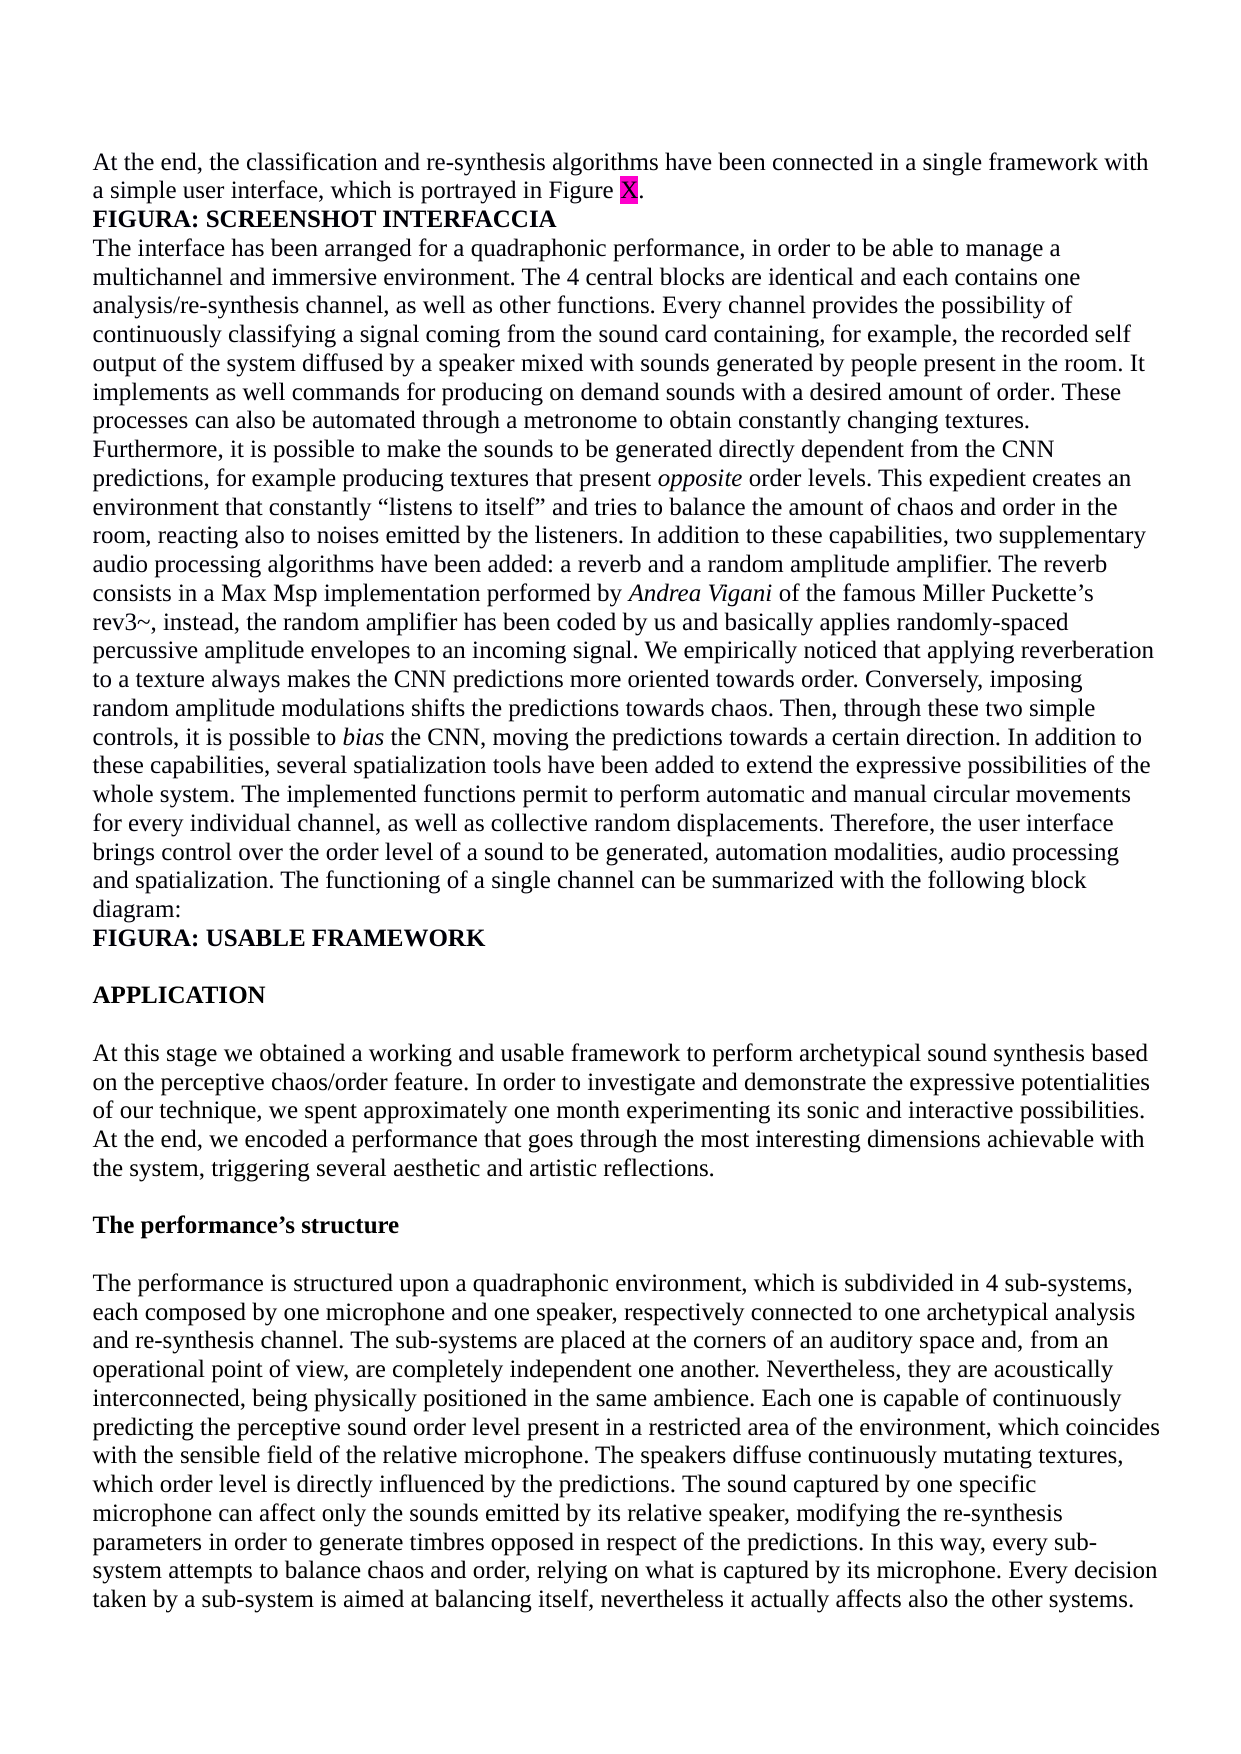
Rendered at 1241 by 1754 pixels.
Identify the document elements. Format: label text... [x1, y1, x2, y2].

text The performance is structured upon a quadraphonic environment, which is subdivided in 4 sub-systems, each composed by one microphone and one speaker, respectively connected to one archetypical analysis and re-synthesis channel. The sub-systems are placed at the corners of an auditory space and, from an operational point of view, are completely independent one another. Nevertheless, they are acoustically interconnected, being physically positioned in the same ambience. Each one is capable of continuously predicting the perceptive sound order level present in a restricted area of the environment, which coincides with the sensible field of the relative microphone. The speakers diffuse continuously mutating textures, which order level is directly influenced by the predictions. The sound captured by one specific microphone can affect only the sounds emitted by its relative speaker, modifying the re-synthesis parameters in order to generate timbres opposed in respect of the predictions. In this way, every sub-system attempts to balance chaos and order, relying on what is captured by its microphone. Every decision taken by a sub-system is aimed at balancing itself, nevertheless it actually affects also the other systems. [92, 1268, 1160, 1613]
text The interface has been arranged for a quadraphonic performance, in order to be able to manage a multichannel and immersive environment. The 4 central blocks are identical and each contains one analysis/re-synthesis channel, as well as other functions. Every channel provides the possibility of continuously classifying a signal coming from the sound card containing, for example, the recorded self output of the system diffused by a speaker mixed with sounds generated by people present in the room. It implements as well commands for producing on demand sounds with a desired amount of order. These processes can also be automated through a metronome to obtain constantly changing textures. Furthermore, it is possible to make the sounds to be generated directly dependent from the CNN predictions, for example producing textures that present opposite order levels. This expedient creates an environment that constantly “listens to itself” and tries to balance the amount of chaos and order in the room, reacting also to noises emitted by the listeners. In addition to these capabilities, two supplementary audio processing algorithms have been added: a reverb and a random amplitude amplifier. The reverb consists in a Max Msp implementation performed by Andrea Vigani of the famous Miller Puckette’s rev3~, instead, the random amplifier has been coded by us and basically applies randomly-spaced percussive amplitude envelopes to an incoming signal. We empirically noticed that applying reverberation to a texture always makes the CNN predictions more oriented towards order. Conversely, imposing random amplitude modulations shifts the predictions towards chaos. Then, through these two simple controls, it is possible to bias the CNN, moving the predictions towards a certain direction. In addition to these capabilities, several spatialization tools have been added to extend the expressive possibilities of the whole system. The implemented functions permit to perform automatic and manual circular movements for every individual channel, as well as collective random displacements. Therefore, the user interface brings control over the order level of a sound to be generated, automation modalities, audio processing and spatialization. The functioning of a single channel can be summarized with the following block diagram: [92, 233, 1160, 923]
text At the end, the classification and re-synthesis algorithms have been connected in a single framework with a simple user interface, which is portrayed in Figure X. [92, 147, 1160, 204]
text APPLICATION [92, 981, 1160, 1009]
text At this stage we obtained a working and usable framework to perform archetypical sound synthesis based on the perceptive chaos/order feature. In order to investigate and demonstrate the expressive potentialities of our technique, we spent approximately one month experimenting its sonic and interactive possibilities. At the end, we encoded a performance that goes through the most interesting dimensions achievable with the system, triggering several aesthetic and artistic reflections. [92, 1038, 1160, 1182]
text FIGURA: SCREENSHOT INTERFACCIA [92, 204, 1160, 233]
text FIGURA: USABLE FRAMEWORK [92, 923, 1160, 952]
text The performance’s structure [92, 1211, 1160, 1239]
